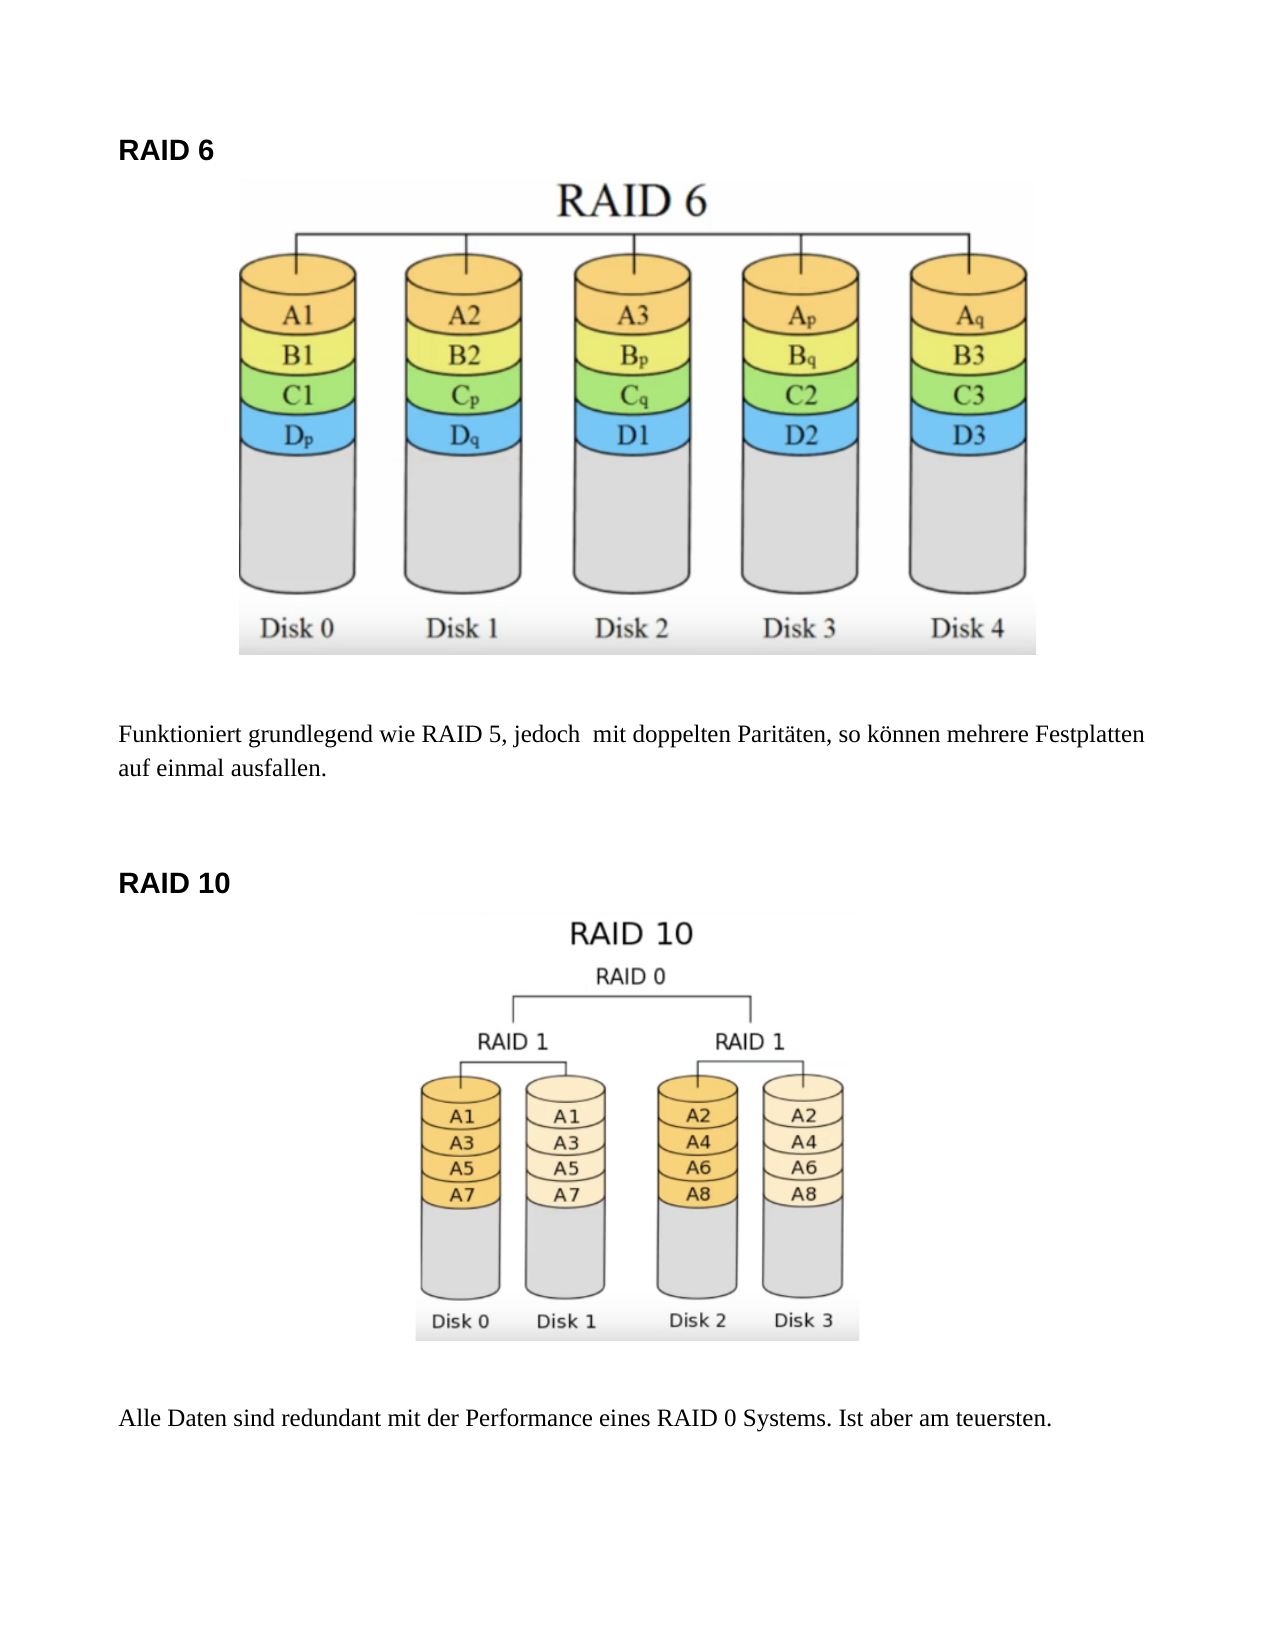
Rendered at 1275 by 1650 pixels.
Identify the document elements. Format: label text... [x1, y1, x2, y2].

subtitle RAID 10 [118, 866, 1157, 899]
text Alle Daten sind redundant mit der Performance eines RAID 0 Systems. Ist aber am teuersten. [118, 1403, 1157, 1431]
subtitle RAID 6 [118, 133, 1157, 166]
text Funktioniert grundlegend wie RAID 5, jedoch mit doppelten Paritäten, so können mehrere Festplatten auf einmal ausfallen. [118, 719, 1157, 782]
picture [415, 912, 860, 1341]
picture [239, 178, 1037, 655]
